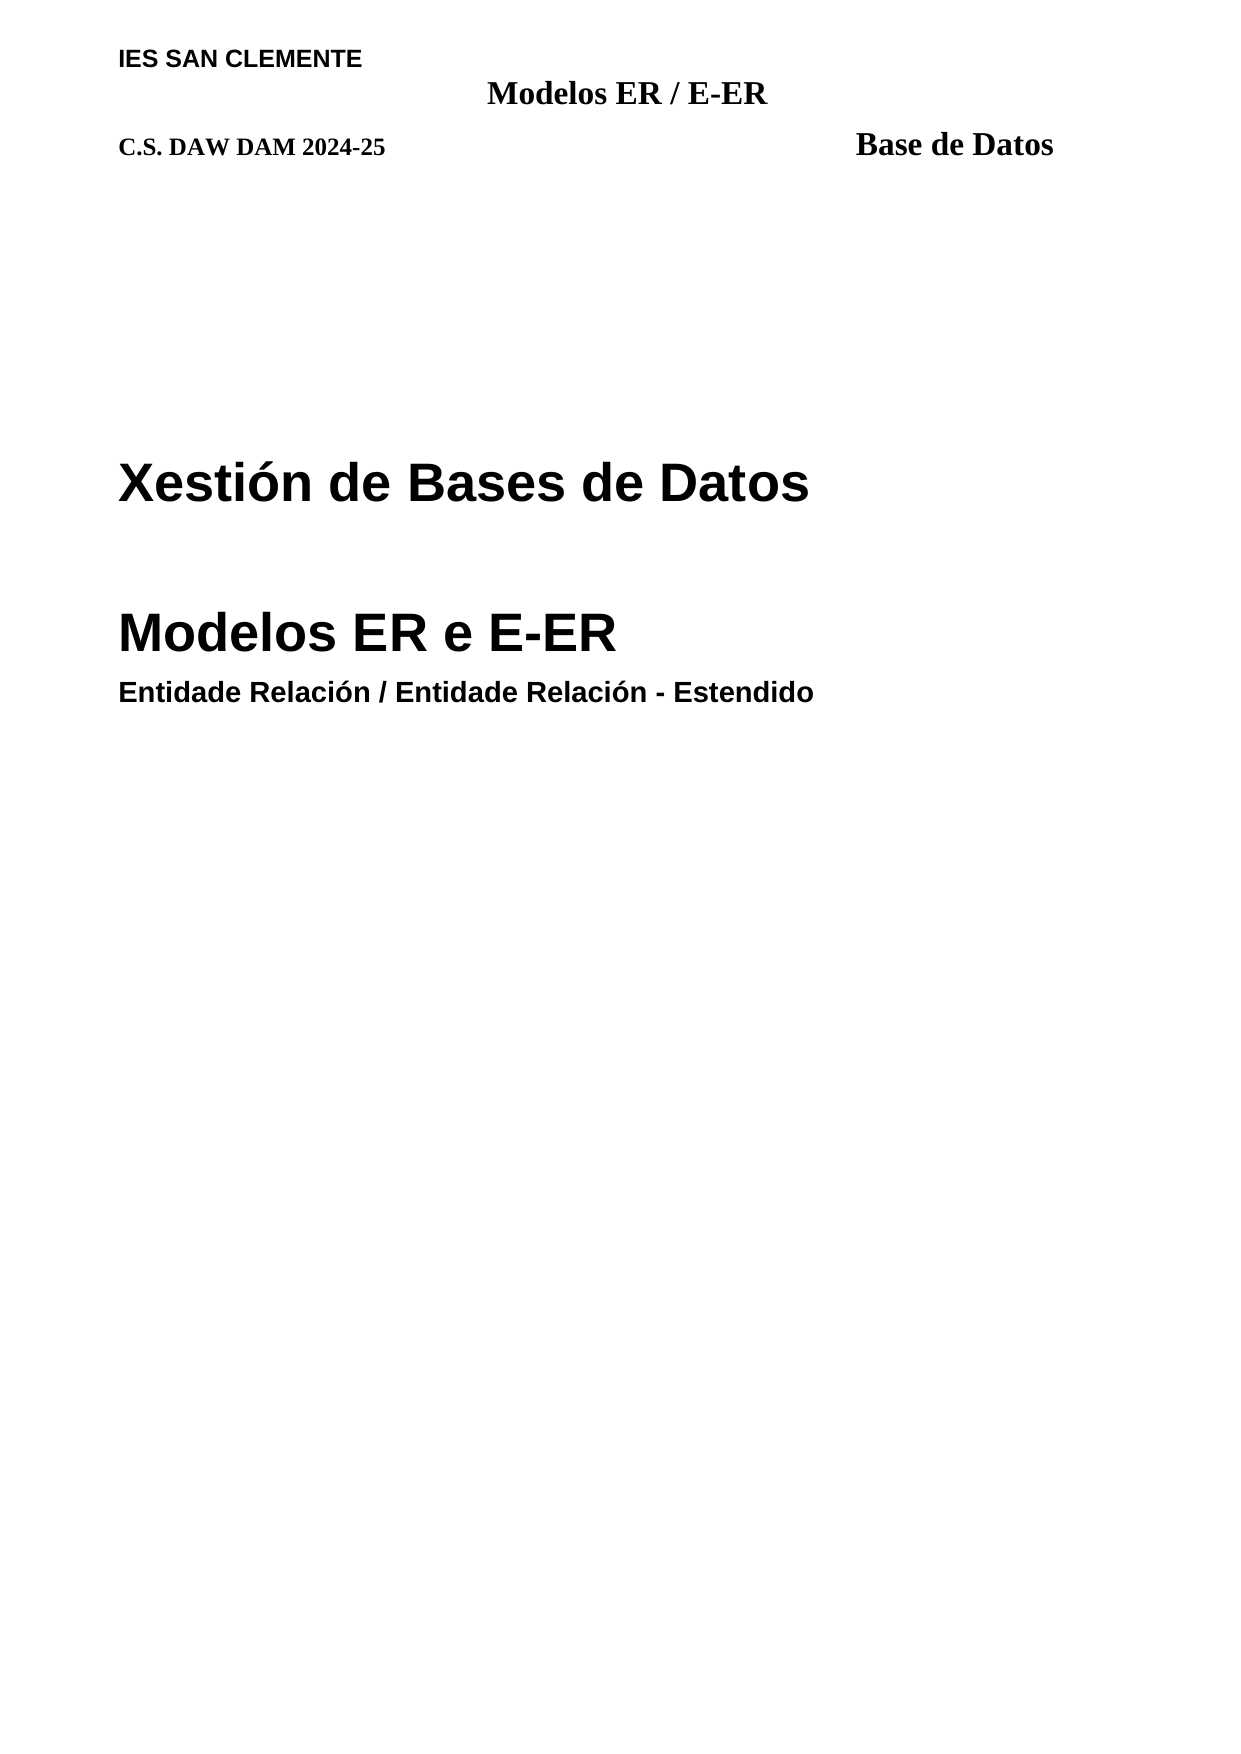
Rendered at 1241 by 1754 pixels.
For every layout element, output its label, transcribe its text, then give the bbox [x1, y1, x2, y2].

text Entidade Relación / Entidade Relación - Estendido [118, 675, 1122, 708]
text Modelos ER e E-ER [118, 600, 1122, 662]
text Xestión de Bases de Datos [118, 451, 1122, 513]
